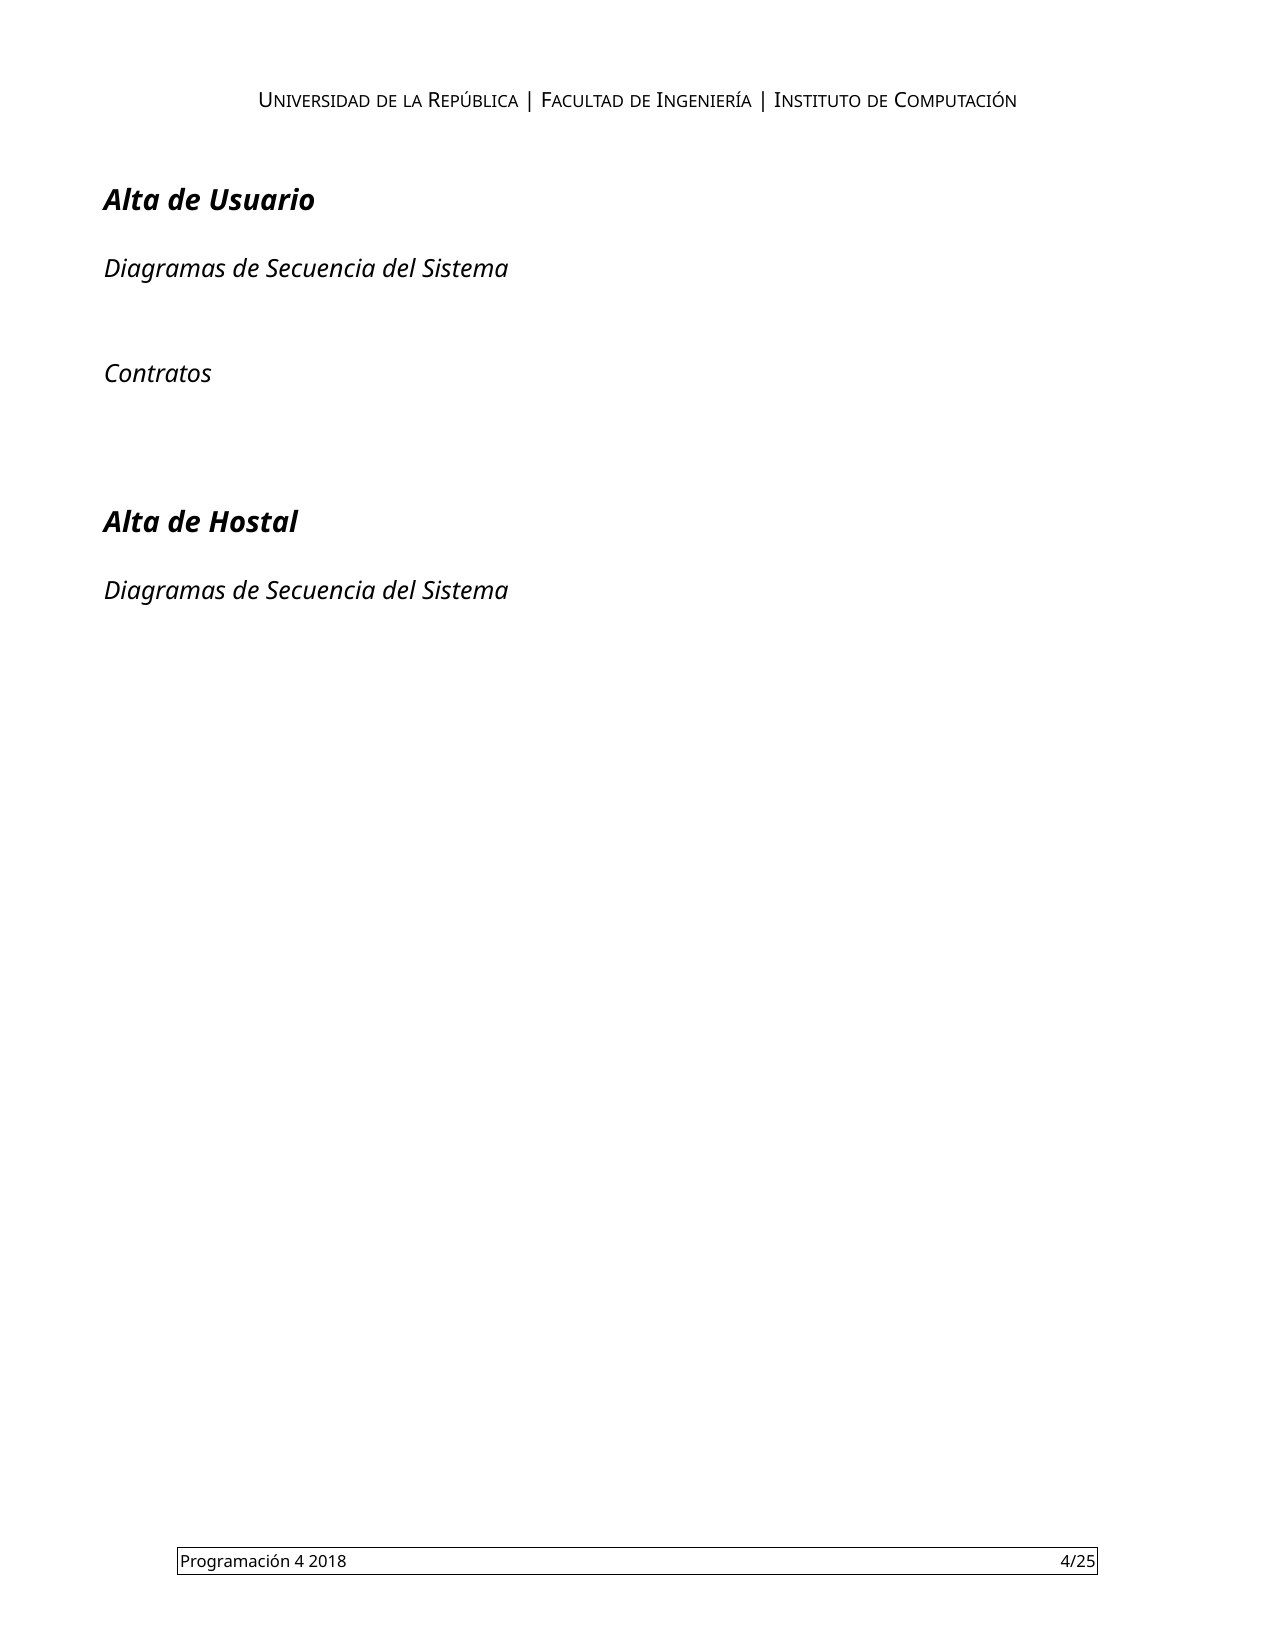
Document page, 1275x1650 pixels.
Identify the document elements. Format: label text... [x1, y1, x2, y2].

subtitle Diagramas de Secuencia del Sistema [103, 250, 1098, 284]
subtitle Alta de Hostal [103, 501, 1098, 541]
subtitle Contratos [103, 356, 1098, 390]
subtitle Alta de Usuario [103, 179, 1098, 219]
subtitle Diagramas de Secuencia del Sistema [103, 572, 1098, 606]
